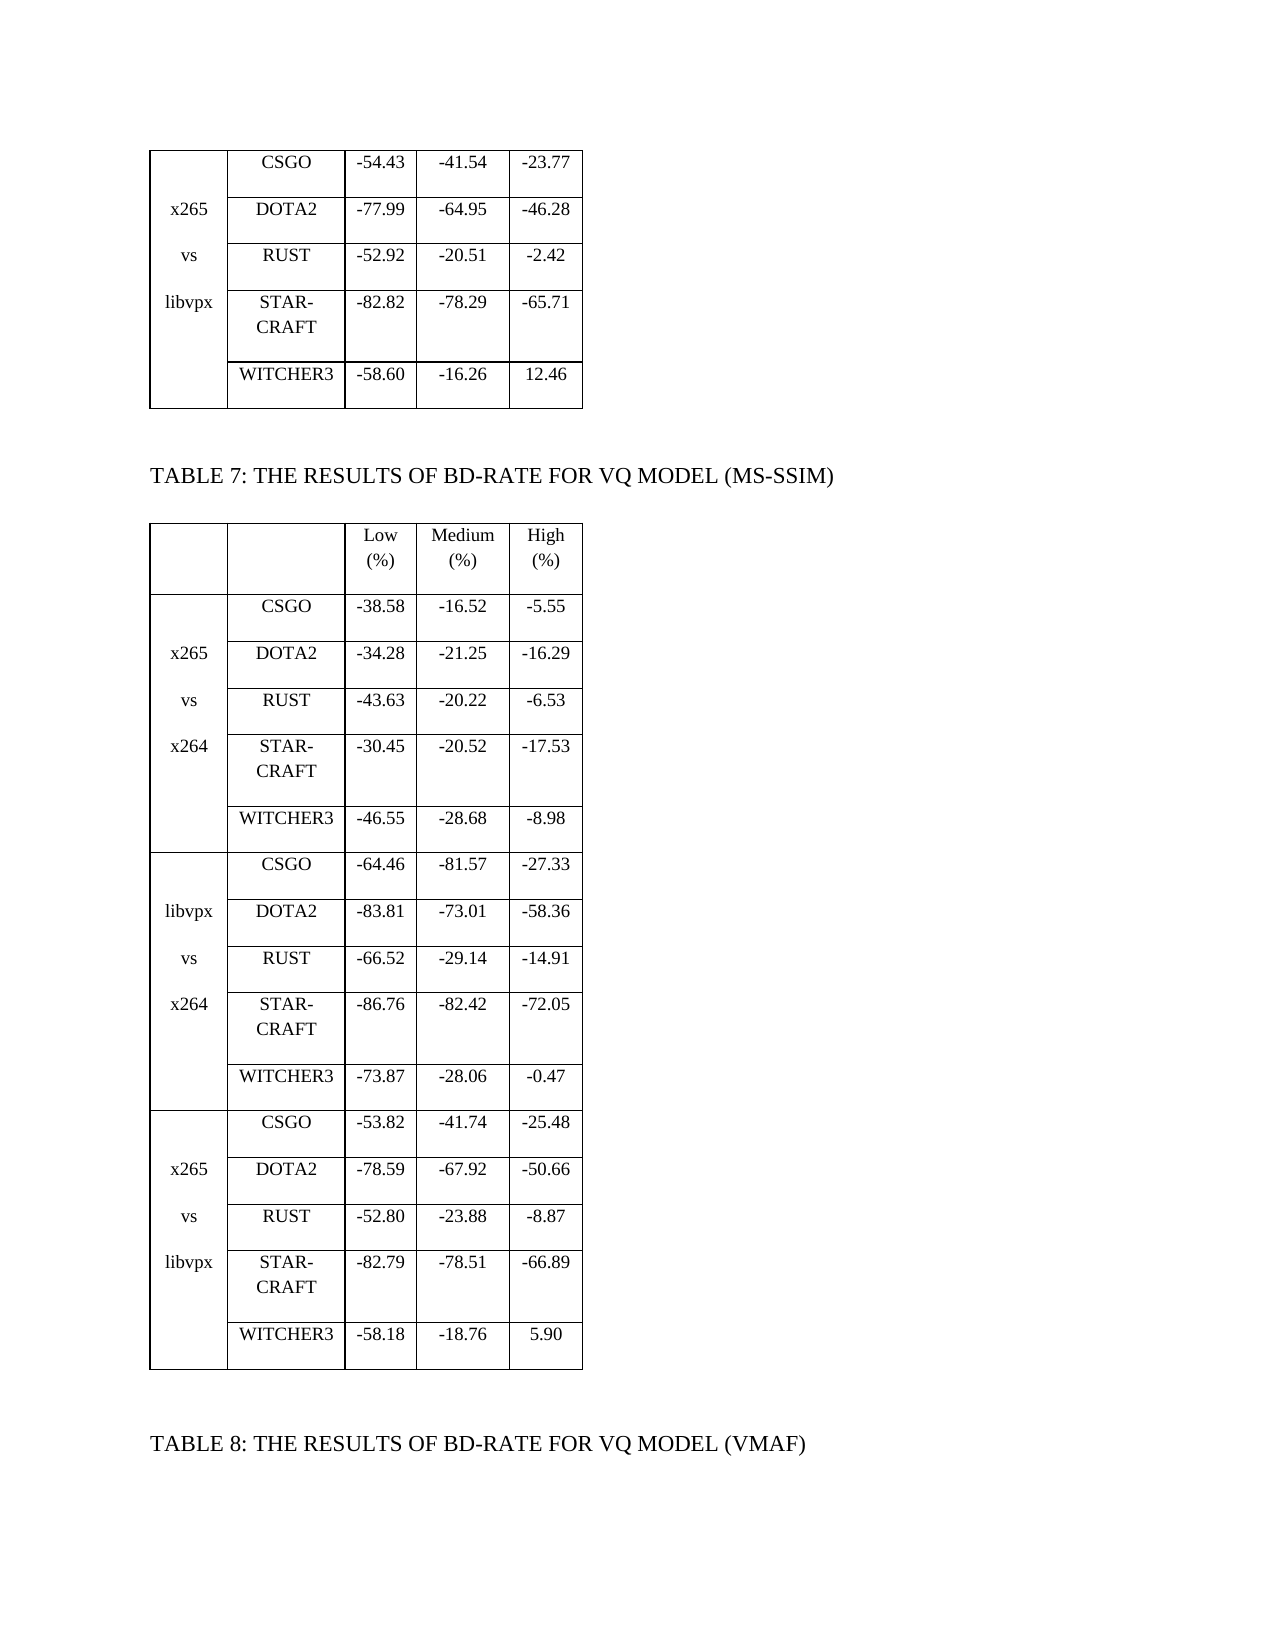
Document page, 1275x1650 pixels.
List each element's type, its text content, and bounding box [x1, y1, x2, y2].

table_cell 5.90 [510, 1323, 582, 1368]
table_cell -8.98 [510, 807, 582, 852]
table_cell -20.51 [417, 244, 509, 290]
table_cell -50.66 [510, 1158, 582, 1204]
table_cell -20.52 [417, 735, 509, 806]
table_cell CSGO [228, 1111, 344, 1157]
table_cell WITCHER3 [228, 363, 344, 408]
text TABLE 7: THE RESULTS OF BD-RATE FOR VQ MODEL (MS-SSIM) [150, 462, 1125, 488]
table_cell -58.18 [346, 1323, 416, 1368]
table_cell DOTA2 [228, 900, 344, 946]
table_cell -34.28 [346, 642, 416, 687]
table_cell vs [151, 243, 227, 290]
table_cell -0.47 [510, 1065, 582, 1110]
table_cell libvpx [151, 290, 227, 361]
table_cell STAR-CRAFT [228, 1251, 344, 1322]
table_cell x265 [151, 1157, 227, 1204]
table_cell -41.74 [417, 1111, 509, 1157]
table_header Low (%) [346, 524, 416, 594]
table_cell CSGO [228, 853, 344, 899]
table_cell [151, 361, 227, 408]
table_cell WITCHER3 [228, 1323, 344, 1368]
table_header Medium (%) [417, 524, 509, 594]
table_cell -66.52 [346, 947, 416, 992]
table_cell [151, 595, 227, 641]
table_cell RUST [228, 947, 344, 992]
table_cell -65.71 [510, 291, 582, 361]
table_cell -73.01 [417, 900, 509, 946]
text TABLE 8: THE RESULTS OF BD-RATE FOR VQ MODEL (VMAF) [150, 1430, 1125, 1456]
table_cell -21.25 [417, 642, 509, 687]
table_cell vs [151, 1204, 227, 1250]
table_cell -29.14 [417, 947, 509, 992]
table_cell -66.89 [510, 1251, 582, 1322]
table_cell [151, 853, 227, 899]
table_cell -64.46 [346, 853, 416, 899]
table_cell DOTA2 [228, 1158, 344, 1204]
table_cell -18.76 [417, 1323, 509, 1368]
table_cell vs [151, 688, 227, 734]
table_cell [151, 1322, 227, 1368]
table_cell -73.87 [346, 1065, 416, 1110]
table_cell -43.63 [346, 689, 416, 734]
table_cell -53.82 [346, 1111, 416, 1157]
table_cell libvpx [151, 1250, 227, 1322]
table_cell vs [151, 946, 227, 992]
table_cell -78.29 [417, 291, 509, 361]
table_cell -77.99 [346, 198, 416, 243]
table_header High (%) [510, 524, 582, 594]
table_cell -38.58 [346, 595, 416, 641]
table_cell [151, 1111, 227, 1157]
table_cell RUST [228, 1205, 344, 1250]
table_cell 12.46 [510, 363, 582, 408]
table_cell -58.60 [346, 363, 416, 408]
table_cell [151, 806, 227, 852]
table_cell -78.51 [417, 1251, 509, 1322]
table_cell DOTA2 [228, 198, 344, 243]
table_cell -46.28 [510, 198, 582, 243]
table_cell -14.91 [510, 947, 582, 992]
table_cell x265 [151, 641, 227, 687]
table_cell x264 [151, 992, 227, 1064]
table_cell -28.68 [417, 807, 509, 852]
table_cell x264 [151, 734, 227, 806]
table_cell -64.95 [417, 198, 509, 243]
table_cell -27.33 [510, 853, 582, 899]
table_cell -16.52 [417, 595, 509, 641]
table_cell [151, 151, 227, 197]
table_cell WITCHER3 [228, 807, 344, 852]
table_cell -81.57 [417, 853, 509, 899]
table_cell -52.80 [346, 1205, 416, 1250]
table_cell -83.81 [346, 900, 416, 946]
table_cell -67.92 [417, 1158, 509, 1204]
table_cell -5.55 [510, 595, 582, 641]
table_cell -23.88 [417, 1205, 509, 1250]
table_cell -72.05 [510, 993, 582, 1064]
table_cell -86.76 [346, 993, 416, 1064]
table_header [228, 524, 344, 594]
table_cell -16.29 [510, 642, 582, 687]
table_cell [151, 1064, 227, 1110]
table_cell WITCHER3 [228, 1065, 344, 1110]
table_cell -41.54 [417, 151, 509, 197]
table_cell -6.53 [510, 689, 582, 734]
table_cell -46.55 [346, 807, 416, 852]
table_cell x265 [151, 197, 227, 243]
table_cell STAR-CRAFT [228, 735, 344, 806]
table_cell -30.45 [346, 735, 416, 806]
table_cell -78.59 [346, 1158, 416, 1204]
table_header [151, 524, 227, 594]
table_cell STAR-CRAFT [228, 291, 344, 361]
table_cell libvpx [151, 899, 227, 946]
table_cell -54.43 [346, 151, 416, 197]
table_cell DOTA2 [228, 642, 344, 687]
table_cell -82.79 [346, 1251, 416, 1322]
table_cell CSGO [228, 151, 344, 197]
table_cell -58.36 [510, 900, 582, 946]
table_cell -16.26 [417, 363, 509, 408]
table_cell -23.77 [510, 151, 582, 197]
table_cell -25.48 [510, 1111, 582, 1157]
table_cell -17.53 [510, 735, 582, 806]
table_cell RUST [228, 244, 344, 290]
table_cell CSGO [228, 595, 344, 641]
table_cell -8.87 [510, 1205, 582, 1250]
table_cell -82.42 [417, 993, 509, 1064]
table_cell RUST [228, 689, 344, 734]
table_cell -52.92 [346, 244, 416, 290]
table_cell -20.22 [417, 689, 509, 734]
table_cell STAR-CRAFT [228, 993, 344, 1064]
table_cell -82.82 [346, 291, 416, 361]
table_cell -2.42 [510, 244, 582, 290]
table_cell -28.06 [417, 1065, 509, 1110]
